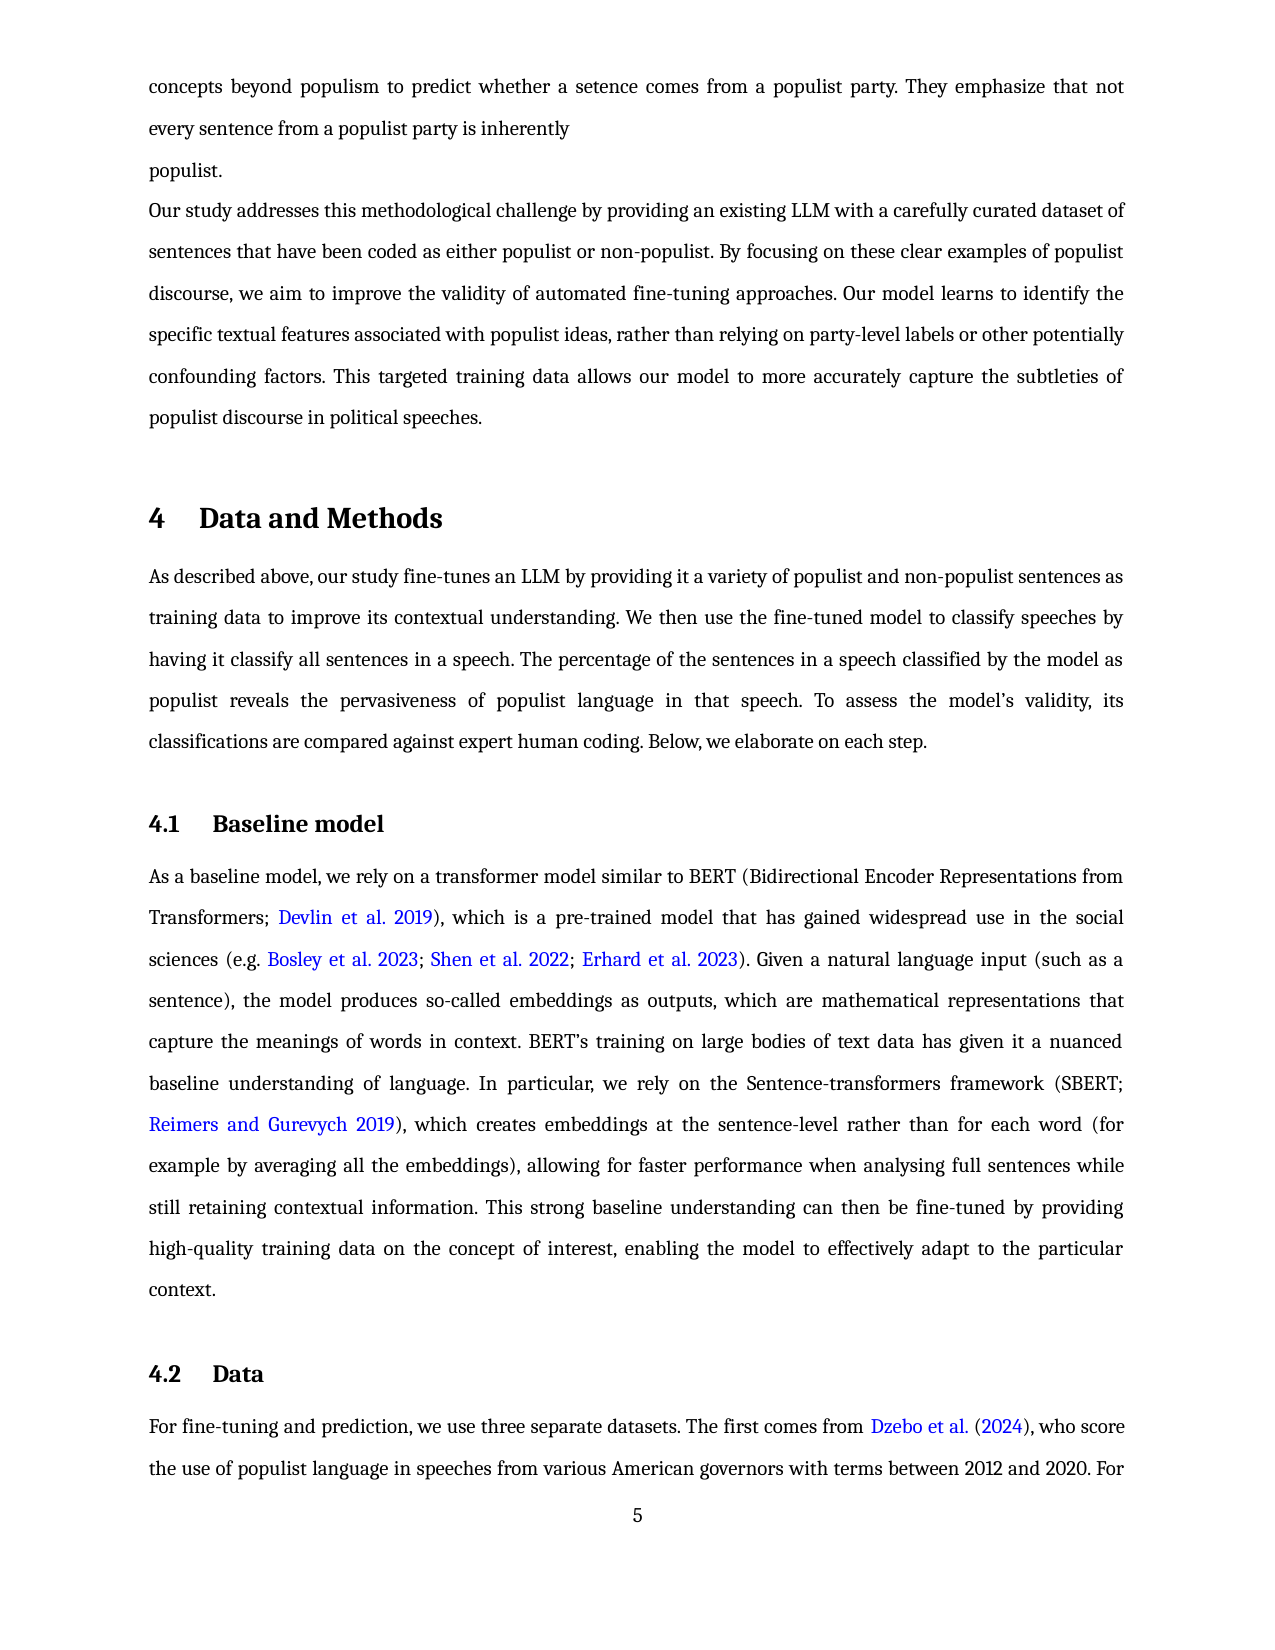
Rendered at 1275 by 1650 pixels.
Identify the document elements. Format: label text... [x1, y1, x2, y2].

text As described above, our study fine-tunes an LLM by providing it a variety of populist and non-populist sentences as training data to improve its contextual understanding. We then use the fine-tuned model to classify speeches by having it classify all sentences in a speech. The percentage of the sentences in a speech classified by the model as populist reveals the pervasiveness of populist language in that speech. To assess the model’s validity, its classifications are compared against expert human coding. Below, we elaborate on each step. [148, 564, 1125, 754]
subtitle Data and Methods [148, 502, 1125, 537]
text For fine-tuning and prediction, we use three separate datasets. The first comes from Dzebo et al. (2024), who score the use of populist language in speeches from various American governors with terms between 2012 and 2020. For [148, 1415, 1125, 1480]
text Our study addresses this methodological challenge by providing an existing LLM with a carefully curated dataset of sentences that have been coded as either populist or non-populist. By focusing on these clear examples of populist discourse, we aim to improve the validity of automated fine-tuning approaches. Our model learns to identify the specific textual features associated with populist ideas, rather than relying on party-level labels or other potentially confounding factors. This targeted training data allows our model to more accurately capture the subtleties of populist discourse in political speeches. [148, 199, 1125, 429]
text concepts beyond populism to predict whether a setence comes from a populist party. They emphasize that not every sentence from a populist party is inherently [148, 75, 1125, 140]
subtitle Baseline model [148, 809, 1125, 838]
text populist. [148, 158, 1125, 182]
text As a baseline model, we rely on a transformer model similar to BERT (Bidirectional Encoder Representations from Transformers; Devlin et al. 2019), which is a pre-trained model that has gained widespread use in the social sciences (e.g. Bosley et al. 2023; Shen et al. 2022; Erhard et al. 2023). Given a natural language input (such as a sentence), the model produces so-called embeddings as outputs, which are mathematical representations that capture the meanings of words in context. BERT’s training on large bodies of text data has given it a nuanced baseline understanding of language. In particular, we rely on the Sentence-transformers framework (SBERT; Reimers and Gurevych 2019), which creates embeddings at the sentence-level rather than for each word (for example by averaging all the embeddings), allowing for faster performance when analysing full sentences while still retaining contextual information. This strong baseline understanding can then be fine-tuned by providing high-quality training data on the concept of interest, enabling the model to effectively adapt to the particular context. [148, 864, 1125, 1302]
subtitle Data [148, 1360, 1125, 1388]
